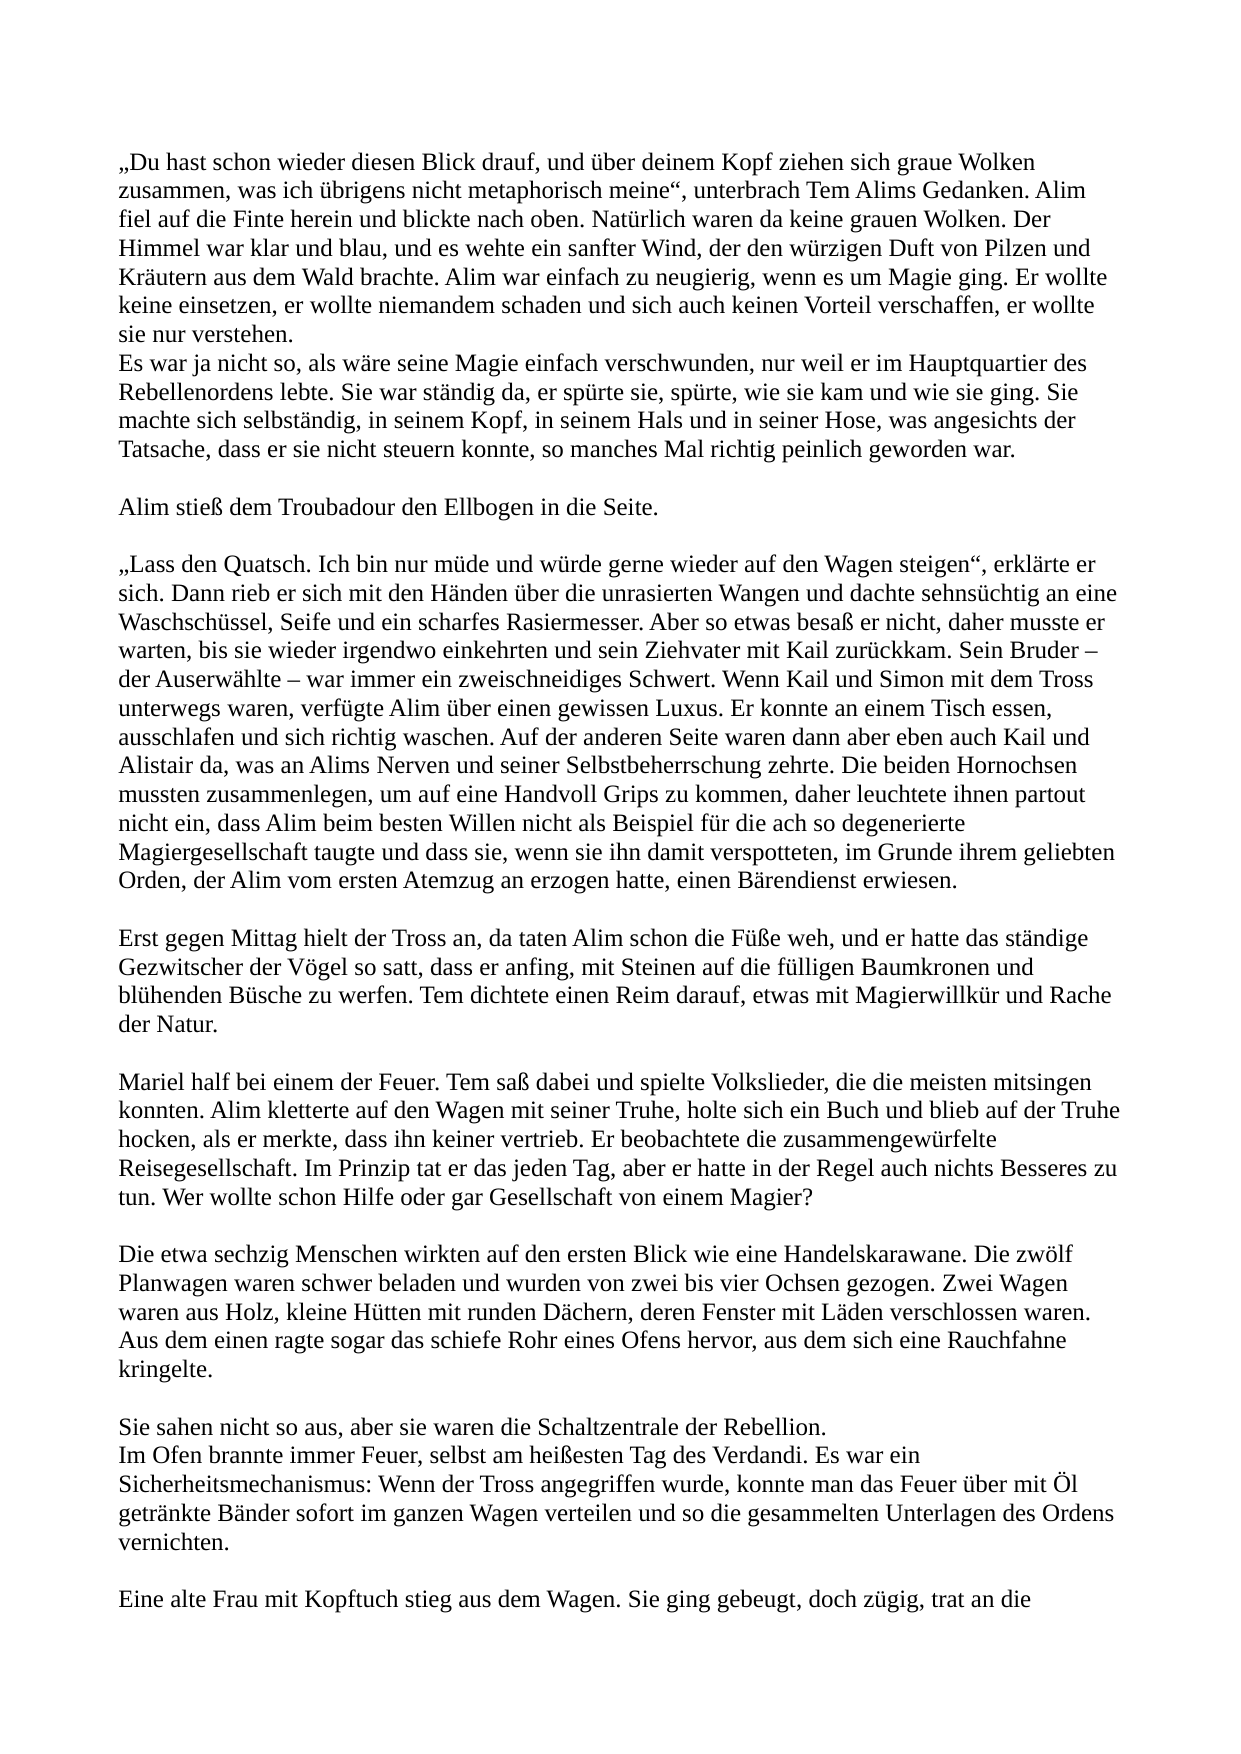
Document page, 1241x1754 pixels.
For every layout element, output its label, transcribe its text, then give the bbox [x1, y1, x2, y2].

text „Du hast schon wieder diesen Blick drauf, und über deinem Kopf ziehen sich graue Wolken zusammen, was ich übrigens nicht metaphorisch meine“, unterbrach Tem Alims Gedanken. Alim fiel auf die Finte herein und blickte nach oben. Natürlich waren da keine grauen Wolken. Der Himmel war klar und blau, und es wehte ein sanfter Wind, der den würzigen Duft von Pilzen und Kräutern aus dem Wald brachte. Alim war einfach zu neugierig, wenn es um Magie ging. Er wollte keine einsetzen, er wollte niemandem schaden und sich auch keinen Vorteil verschaffen, er wollte sie nur verstehen. Es war ja nicht so, als wäre seine Magie einfach verschwunden, nur weil er im Hauptquartier des Rebellenordens lebte. Sie war ständig da, er spürte sie, spürte, wie sie kam und wie sie ging. Sie machte sich selbständig, in seinem Kopf, in seinem Hals und in seiner Hose, was angesichts der Tatsache, dass er sie nicht steuern konnte, so manches Mal richtig peinlich geworden war. Alim stieß dem Troubadour den Ellbogen in die Seite. „Lass den Quatsch. Ich bin nur müde und würde gerne wieder auf den Wagen steigen“, erklärte er sich. Dann rieb er sich mit den Händen über die unrasierten Wangen und dachte sehnsüchtig an eine Waschschüssel, Seife und ein scharfes Rasiermesser. Aber so etwas besaß er nicht, daher musste er warten, bis sie wieder irgendwo einkehrten und sein Ziehvater mit Kail zurückkam. Sein Bruder – der Auserwählte – war immer ein zweischneidiges Schwert. Wenn Kail und Simon mit dem Tross unterwegs waren, verfügte Alim über einen gewissen Luxus. Er konnte an einem Tisch essen, ausschlafen und sich richtig waschen. Auf der anderen Seite waren dann aber eben auch Kail und Alistair da, was an Alims Nerven und seiner Selbstbeherrschung zehrte. Die beiden Hornochsen mussten zusammenlegen, um auf eine Handvoll Grips zu kommen, daher leuchtete ihnen partout nicht ein, dass Alim beim besten Willen nicht als Beispiel für die ach so degenerierte Magiergesellschaft taugte und dass sie, wenn sie ihn damit verspotteten, im Grunde ihrem geliebten Orden, der Alim vom ersten Atemzug an erzogen hatte, einen Bärendienst erwiesen. Erst gegen Mittag hielt der Tross an, da taten Alim schon die Füße weh, und er hatte das ständige Gezwitscher der Vögel so satt, dass er anfing, mit Steinen auf die fülligen Baumkronen und blühenden Büsche zu werfen. Tem dichtete einen Reim darauf, etwas mit Magierwillkür und Rache der Natur. Mariel half bei einem der Feuer. Tem saß dabei und spielte Volkslieder, die die meisten mitsingen konnten. Alim kletterte auf den Wagen mit seiner Truhe, holte sich ein Buch und blieb auf der Truhe hocken, als er merkte, dass ihn keiner vertrieb. Er beobachtete die zusammengewürfelte Reisegesellschaft. Im Prinzip tat er das jeden Tag, aber er hatte in der Regel auch nichts Besseres zu tun. Wer wollte schon Hilfe oder gar Gesellschaft von einem Magier? Die etwa sechzig Menschen wirkten auf den ersten Blick wie eine Handelskarawane. Die zwölf Planwagen waren schwer beladen und wurden von zwei bis vier Ochsen gezogen. Zwei Wagen waren aus Holz, kleine Hütten mit runden Dächern, deren Fenster mit Läden verschlossen waren. Aus dem einen ragte sogar das schiefe Rohr eines Ofens hervor, aus dem sich eine Rauchfahne kringelte. Sie sahen nicht so aus, aber sie waren die Schaltzentrale der Rebellion. Im Ofen brannte immer Feuer, selbst am heißesten Tag des Verdandi. Es war ein Sicherheitsmechanismus: Wenn der Tross angegriffen wurde, konnte man das Feuer über mit Öl getränkte Bänder sofort im ganzen Wagen verteilen und so die gesammelten Unterlagen des Ordens vernichten. Eine alte Frau mit Kopftuch stieg aus dem Wagen. Sie ging gebeugt, doch zügig, trat an die [118, 118, 1122, 1613]
